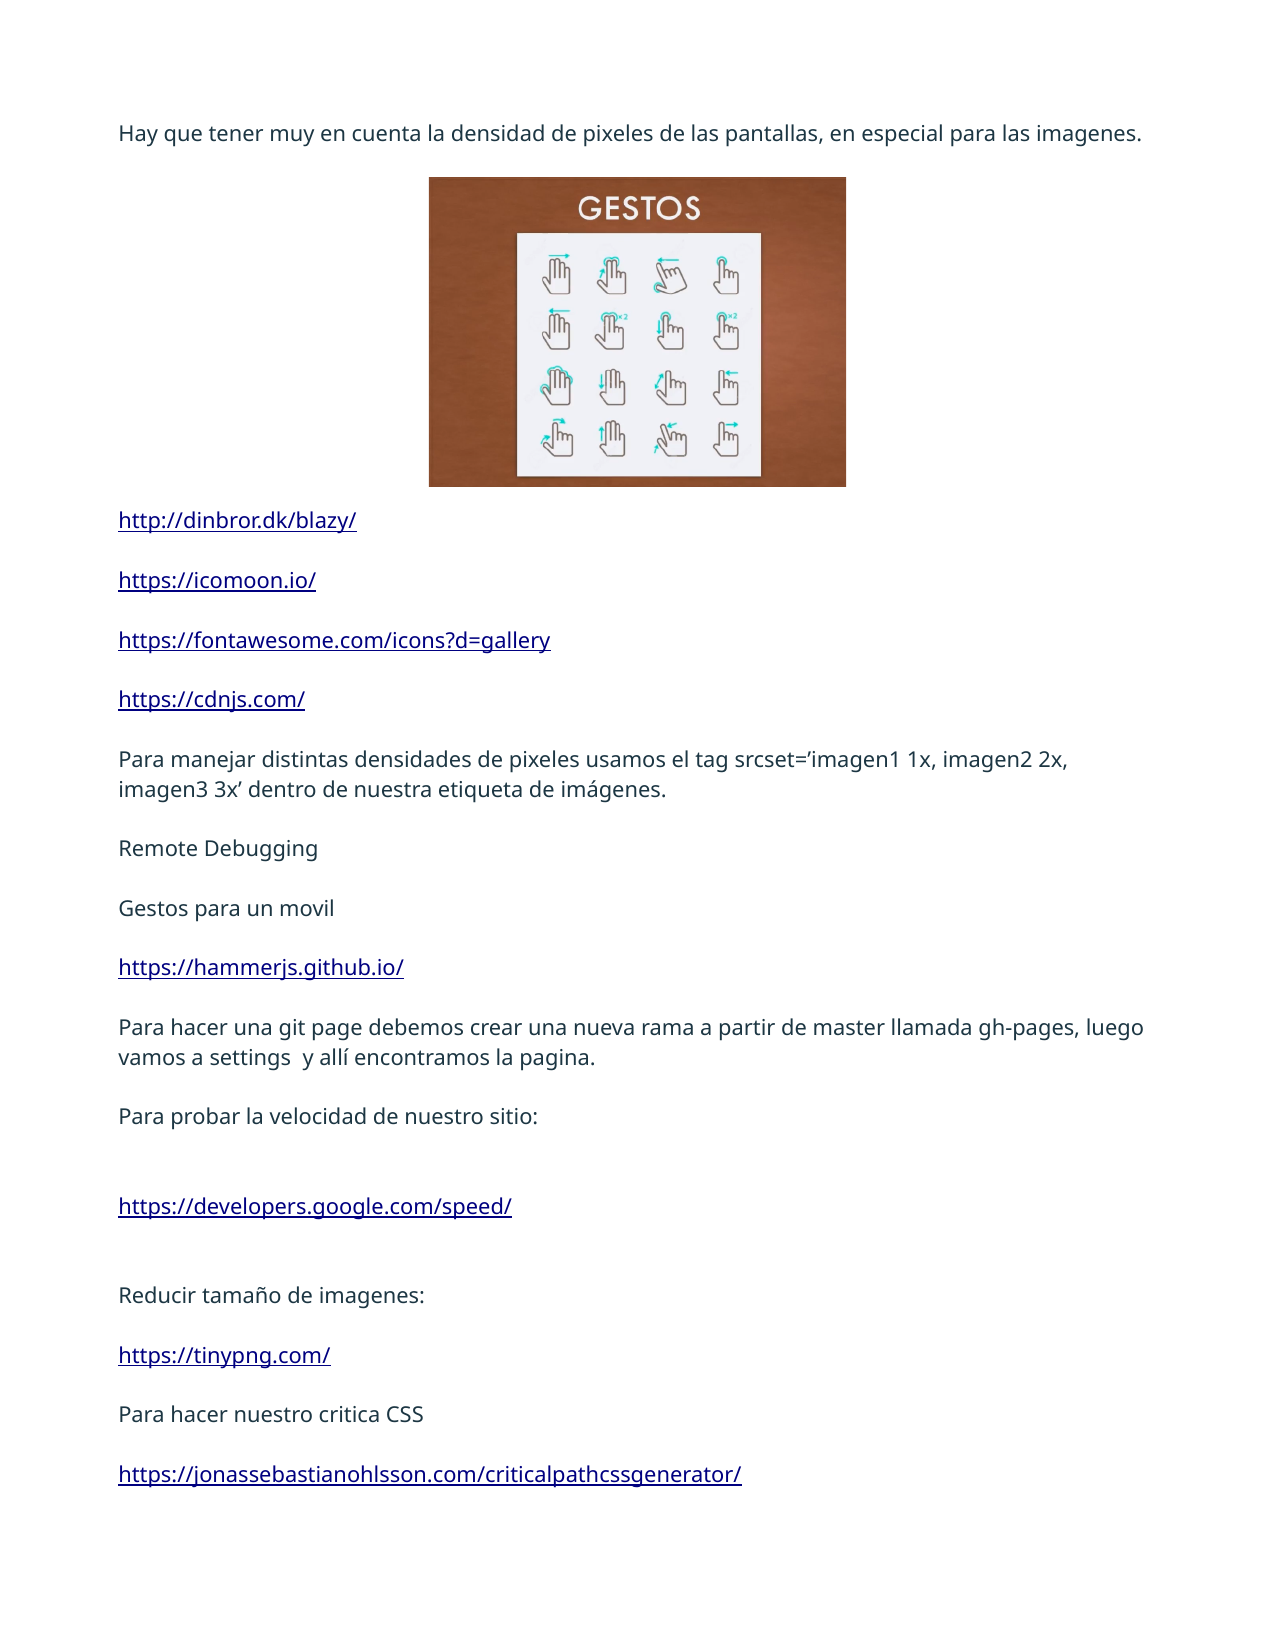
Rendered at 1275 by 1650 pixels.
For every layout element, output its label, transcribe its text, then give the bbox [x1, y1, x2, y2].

text https://jonassebastianohlsson.com/criticalpathcssgenerator/ [118, 1459, 1157, 1488]
text https://developers.google.com/speed/ [118, 1191, 1157, 1220]
text Reducir tamaño de imagenes: [118, 1280, 1157, 1310]
text https://hammerjs.github.io/ [118, 952, 1157, 982]
text https://fontawesome.com/icons?d=gallery [118, 624, 1157, 654]
text Remote Debugging [118, 833, 1157, 863]
text https://icomoon.io/ [118, 565, 1157, 595]
picture [428, 177, 847, 487]
text Para hacer nuestro critica CSS [118, 1399, 1157, 1429]
text Para probar la velocidad de nuestro sitio: [118, 1101, 1157, 1131]
text http://dinbror.dk/blazy/ [118, 505, 1157, 535]
text https://cdnjs.com/ [118, 684, 1157, 714]
text Para hacer una git page debemos crear una nueva rama a partir de master llamada gh-pages, luego vamos a settings y allí encontramos la pagina. [118, 1012, 1157, 1071]
text https://tinypng.com/ [118, 1339, 1157, 1369]
text Para manejar distintas densidades de pixeles usamos el tag srcset=’imagen1 1x, imagen2 2x, imagen3 3x’ dentro de nuestra etiqueta de imágenes. [118, 744, 1157, 803]
text Hay que tener muy en cuenta la densidad de pixeles de las pantallas, en especial para las imagenes. [118, 118, 1157, 148]
text Gestos para un movil [118, 893, 1157, 922]
